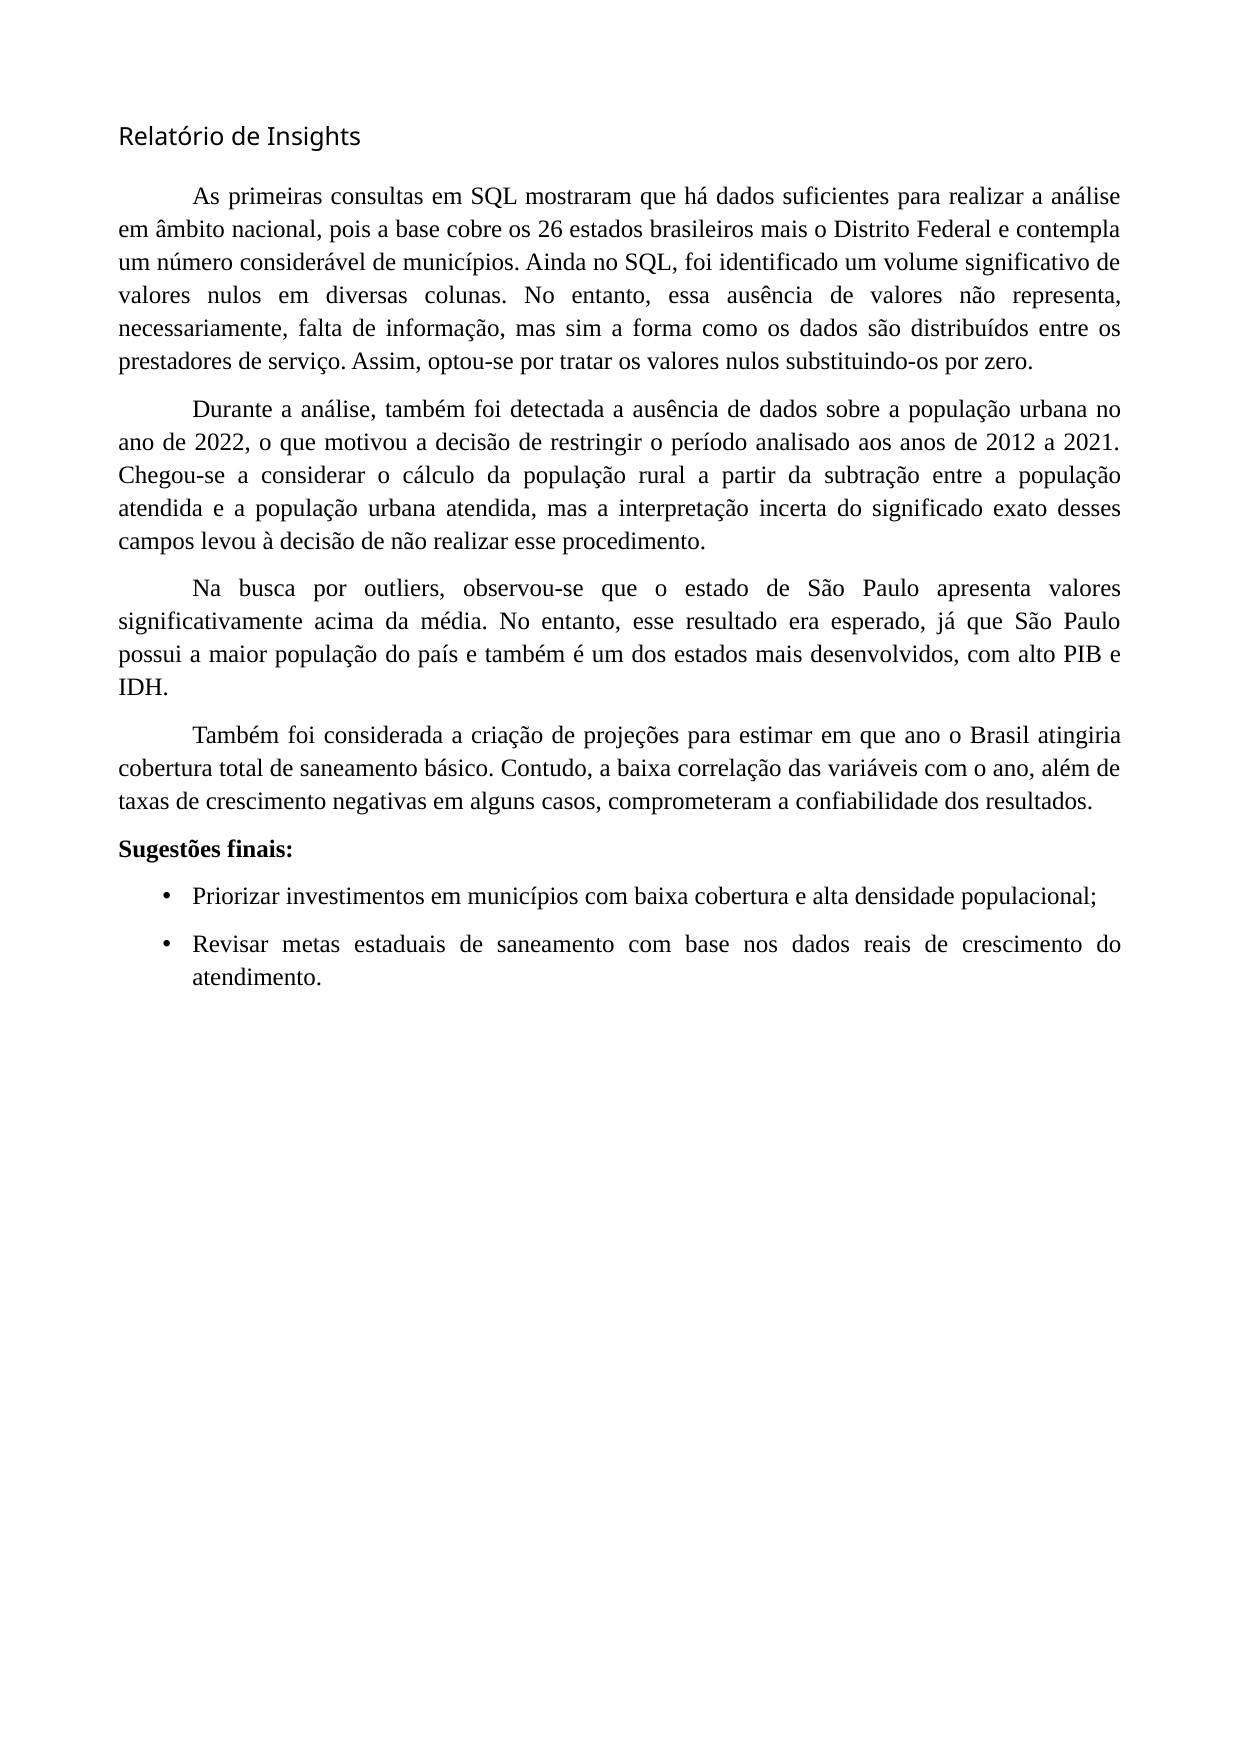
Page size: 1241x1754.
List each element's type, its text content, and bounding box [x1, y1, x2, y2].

text Sugestões finais: [118, 834, 1122, 862]
text Também foi considerada a criação de projeções para estimar em que ano o Brasil atingiria cobertura total de saneamento básico. Contudo, a baixa correlação das variáveis com o ano, além de taxas de crescimento negativas em alguns casos, comprometeram a confiabilidade dos resultados. [118, 720, 1122, 815]
text Durante a análise, também foi detectada a ausência de dados sobre a população urbana no ano de 2022, o que motivou a decisão de restringir o período analisado aos anos de 2012 a 2021. Chegou-se a considerar o cálculo da população rural a partir da subtração entre a população atendida e a população urbana atendida, mas a interpretação incerta do significado exato desses campos levou à decisão de não realizar esse procedimento. [118, 394, 1122, 554]
text Relatório de Insights [118, 118, 1122, 152]
list Revisar metas estaduais de saneamento com base nos dados reais de crescimento do atendimento. [162, 929, 1122, 991]
text As primeiras consultas em SQL mostraram que há dados suficientes para realizar a análise em âmbito nacional, pois a base cobre os 26 estados brasileiros mais o Distrito Federal e contempla um número considerável de municípios. Ainda no SQL, foi identificado um volume significativo de valores nulos em diversas colunas. No entanto, essa ausência de valores não representa, necessariamente, falta de informação, mas sim a forma como os dados são distribuídos entre os prestadores de serviço. Assim, optou-se por tratar os valores nulos substituindo-os por zero. [118, 181, 1122, 375]
text Na busca por outliers, observou-se que o estado de São Paulo apresenta valores significativamente acima da média. No entanto, esse resultado era esperado, já que São Paulo possui a maior população do país e também é um dos estados mais desenvolvidos, com alto PIB e IDH. [118, 573, 1122, 701]
list Priorizar investimentos em municípios com baixa cobertura e alta densidade populacional; [162, 881, 1122, 910]
